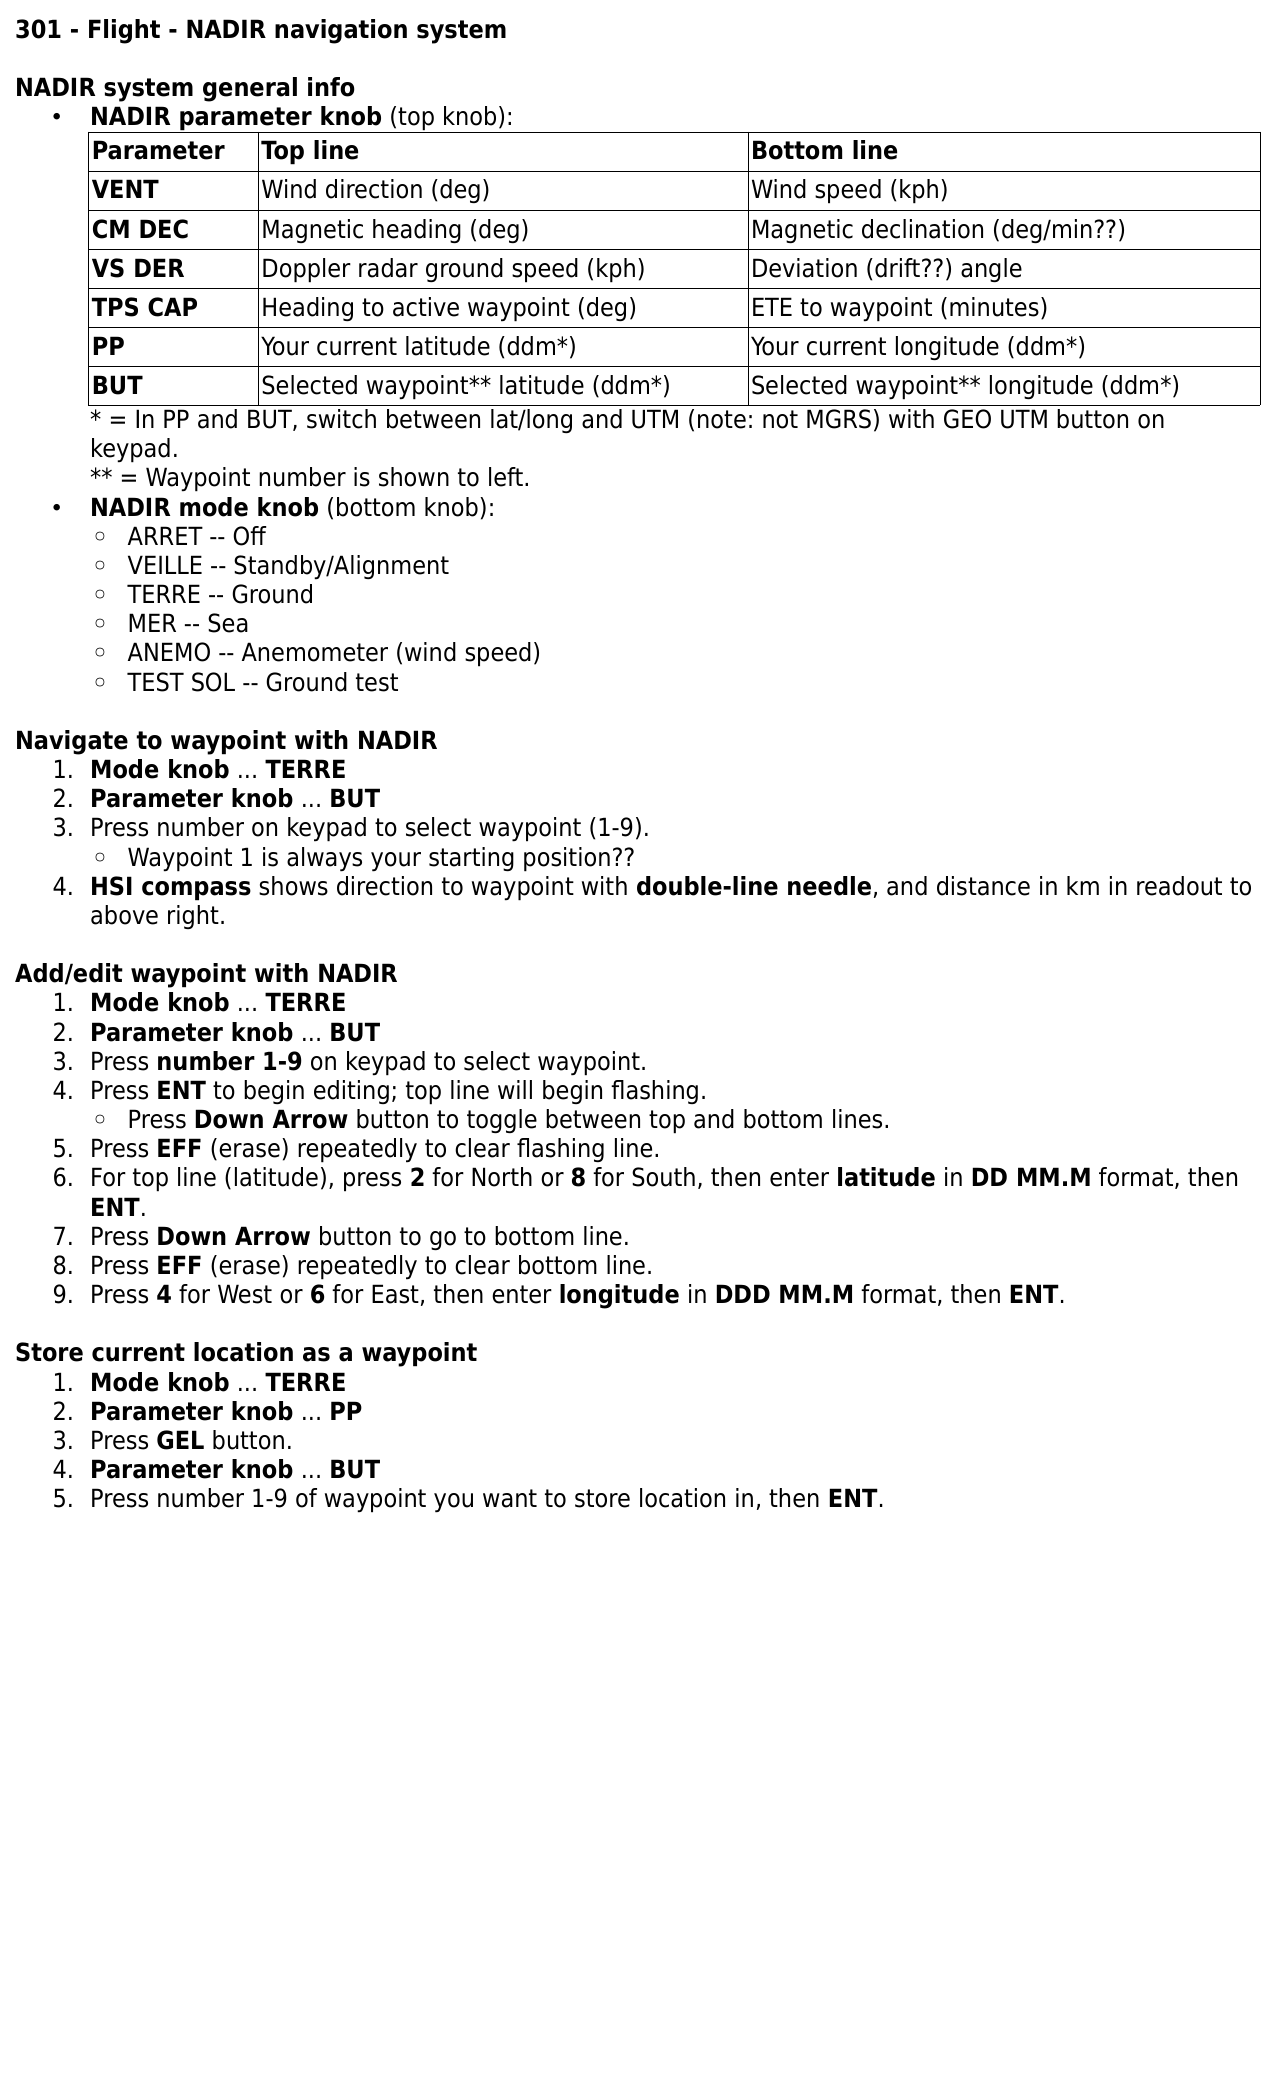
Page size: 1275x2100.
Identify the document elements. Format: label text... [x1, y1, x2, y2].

text 301 - Flight - NADIR navigation system [15, 15, 1260, 44]
list VEILLE -- Standby/Alignment [90, 551, 1260, 580]
list ** = Waypoint number is shown to left. [52, 463, 1260, 493]
list Press EFF (erase) repeatedly to clear flashing line. [52, 1134, 1260, 1163]
list ANEMO -- Anemometer (wind speed) [90, 638, 1260, 668]
table_cell Wind direction (deg) [259, 172, 748, 210]
list Press Down Arrow button to toggle between top and bottom lines. [90, 1105, 1260, 1134]
list TERRE -- Ground [90, 580, 1260, 609]
list HSI compass shows direction to waypoint with double-line needle, and distance in km in readout to above right. [52, 872, 1260, 930]
list Press number 1-9 on keypad to select waypoint. [52, 1047, 1260, 1076]
table_header Bottom line [749, 133, 1260, 171]
list Mode knob ... TERRE [52, 1368, 1260, 1397]
table_cell Selected waypoint** latitude (ddm*) [259, 367, 748, 405]
table_cell VENT [89, 172, 258, 210]
table_cell Heading to active waypoint (deg) [259, 289, 748, 327]
table_cell ETE to waypoint (minutes) [749, 289, 1260, 327]
table_header Top line [259, 133, 748, 171]
list Waypoint 1 is always your starting position?? [90, 843, 1260, 872]
table_cell Selected waypoint** longitude (ddm*) [749, 367, 1260, 405]
table_cell PP [89, 328, 258, 366]
text NADIR system general info [15, 73, 1260, 102]
list Parameter knob ... BUT [52, 1018, 1260, 1047]
list Press ENT to begin editing; top line will begin flashing. [52, 1076, 1260, 1105]
list Parameter knob ... BUT [52, 1455, 1260, 1484]
table_cell Your current longitude (ddm*) [749, 328, 1260, 366]
list Parameter knob ... PP [52, 1397, 1260, 1426]
table_cell BUT [89, 367, 258, 405]
list Press number 1-9 of waypoint you want to store location in, then ENT. [52, 1484, 1260, 1513]
list NADIR mode knob (bottom knob): [52, 493, 1260, 522]
table_cell Wind speed (kph) [749, 172, 1260, 210]
table_header Parameter [89, 133, 258, 171]
table_cell VS DER [89, 250, 258, 288]
table_cell Magnetic declination (deg/min??) [749, 211, 1260, 249]
table_cell Magnetic heading (deg) [259, 211, 748, 249]
table_cell Doppler radar ground speed (kph) [259, 250, 748, 288]
text Add/edit waypoint with NADIR [15, 959, 1260, 988]
list Press 4 for West or 6 for East, then enter longitude in DDD MM.M format, then ENT. [52, 1280, 1260, 1309]
list For top line (latitude), press 2 for North or 8 for South, then enter latitude in DD MM.M format, then ENT. [52, 1163, 1260, 1222]
list Press Down Arrow button to go to bottom line. [52, 1222, 1260, 1251]
list NADIR parameter knob (top knob): [52, 102, 1260, 132]
text Navigate to waypoint with NADIR [15, 726, 1260, 755]
list * = In PP and BUT, switch between lat/long and UTM (note: not MGRS) with GEO UTM button on keypad. [52, 405, 1260, 463]
table_cell Your current latitude (ddm*) [259, 328, 748, 366]
text Store current location as a waypoint [15, 1338, 1260, 1368]
list Press GEL button. [52, 1426, 1260, 1455]
list Mode knob ... TERRE [52, 988, 1260, 1018]
list MER -- Sea [90, 609, 1260, 638]
table_cell CM DEC [89, 211, 258, 249]
list TEST SOL -- Ground test [90, 668, 1260, 697]
list ARRET -- Off [90, 522, 1260, 551]
table_cell Deviation (drift??) angle [749, 250, 1260, 288]
list Parameter knob ... BUT [52, 784, 1260, 813]
list Press EFF (erase) repeatedly to clear bottom line. [52, 1251, 1260, 1280]
list Press number on keypad to select waypoint (1-9). [52, 813, 1260, 843]
table_cell TPS CAP [89, 289, 258, 327]
list Mode knob ... TERRE [52, 755, 1260, 784]
